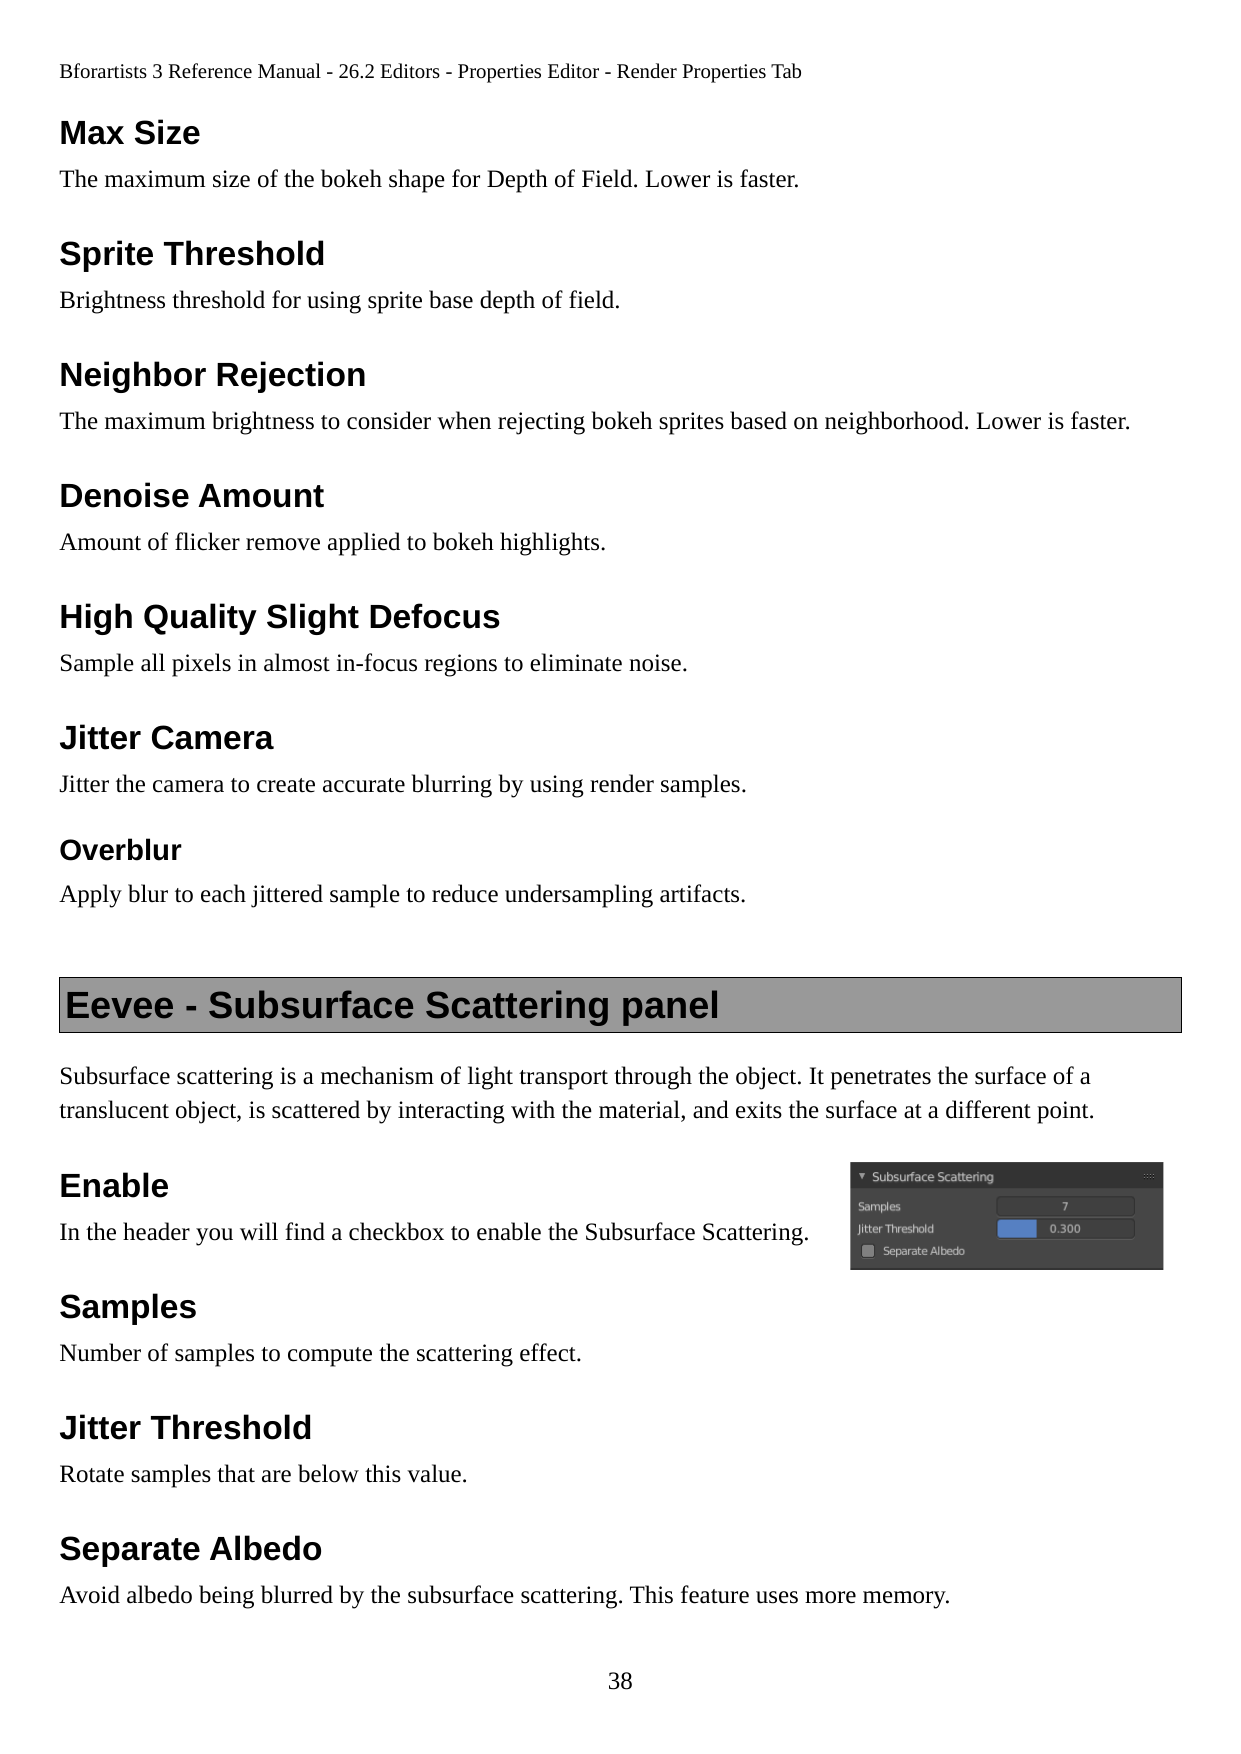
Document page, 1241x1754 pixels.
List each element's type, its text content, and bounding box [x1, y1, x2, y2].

subtitle Denoise Amount [59, 476, 1181, 514]
subtitle Overblur [59, 833, 1181, 866]
text Rotate samples that are below this value. [59, 1459, 1181, 1487]
subtitle Sprite Threshold [59, 234, 1181, 272]
text Amount of flicker remove applied to bokeh highlights. [59, 527, 1181, 556]
subtitle High Quality Slight Defocus [59, 597, 1181, 635]
subtitle Enable [59, 1165, 850, 1204]
text The maximum size of the bokeh shape for Depth of Field. Lower is faster. [59, 164, 1181, 192]
text Jitter the camera to create accurate blurring by using render samples. [59, 769, 1181, 798]
subtitle Max Size [59, 113, 1181, 151]
subtitle Samples [59, 1286, 1181, 1325]
text The maximum brightness to consider when rejecting bokeh sprites based on neighborhood. Lower is faster. [59, 406, 1181, 434]
subtitle Separate Albedo [59, 1528, 1181, 1567]
subtitle Jitter Camera [59, 718, 1181, 756]
text Sample all pixels in almost in-focus regions to eliminate noise. [59, 648, 1181, 677]
text Subsurface scattering is a mechanism of light transport through the object. It penetrates the surface of a translucent object, is scattered by interacting with the material, and exits the surface at a different point. [59, 1061, 1181, 1124]
text Apply blur to each jittered sample to reduce undersampling artifacts. [59, 879, 1181, 908]
picture [850, 1162, 1164, 1270]
text In the header you will find a checkbox to enable the Subsurface Scattering. [59, 1217, 850, 1245]
table_header Eevee - Subsurface Scattering panel [60, 978, 1181, 1032]
subtitle Neighbor Rejection [59, 355, 1181, 393]
text Brightness threshold for using sprite base depth of field. [59, 285, 1181, 313]
subtitle [1164, 1165, 1181, 1204]
text Avoid albedo being blurred by the subsurface scattering. This feature uses more memory. [59, 1580, 1181, 1608]
text Number of samples to compute the scattering effect. [59, 1338, 1181, 1366]
subtitle Jitter Threshold [59, 1407, 1181, 1446]
